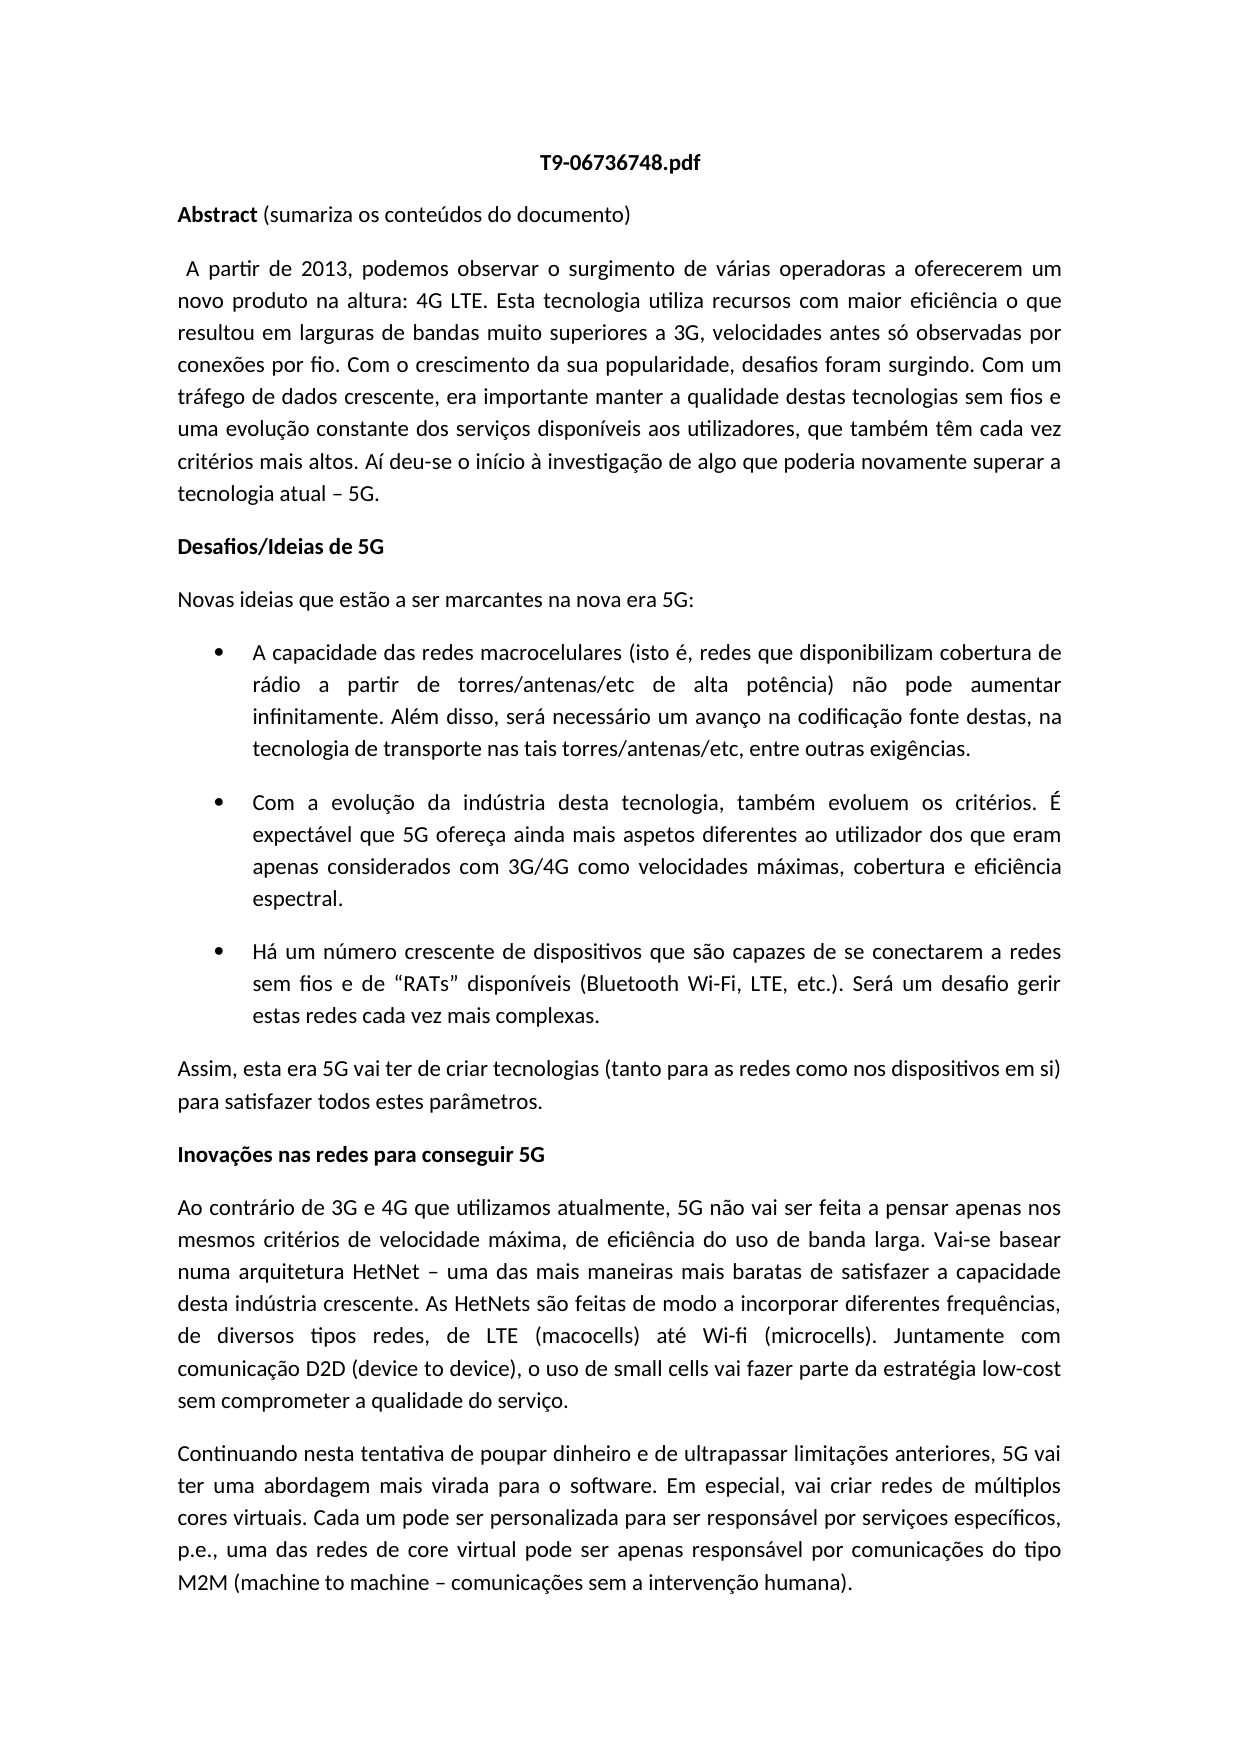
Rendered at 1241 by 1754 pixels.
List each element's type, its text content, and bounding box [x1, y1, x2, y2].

text Abstract (sumariza os conteúdos do documento) [177, 201, 1063, 229]
list Com a evolução da indústria desta tecnologia, também evoluem os critérios. É expectável que 5G ofereça ainda mais aspetos diferentes ao utilizador dos que eram apenas considerados com 3G/4G como velocidades máximas, cobertura e eficiência espectral. [215, 788, 1063, 912]
text Inovações nas redes para conseguir 5G [177, 1140, 1063, 1168]
list Há um número crescente de dispositivos que são capazes de se conectarem a redes sem fios e de “RATs” disponíveis (Bluetooth Wi-Fi, LTE, etc.). Será um desafio gerir estas redes cada vez mais complexas. [215, 937, 1063, 1029]
text Desafios/Ideias de 5G [177, 532, 1063, 560]
text Continuando nesta tentativa de poupar dinheiro e de ultrapassar limitações anteriores, 5G vai ter uma abordagem mais virada para o software. Em especial, vai criar redes de múltiplos cores virtuais. Cada um pode ser personalizada para ser responsável por serviçoes específicos, p.e., uma das redes de core virtual pode ser apenas responsável por comunicações do tipo M2M (machine to machine – comunicações sem a intervenção humana). [177, 1439, 1063, 1596]
text Assim, esta era 5G vai ter de criar tecnologias (tanto para as redes como nos dispositivos em si) para satisfazer todos estes parâmetros. [177, 1054, 1063, 1115]
text Ao contrário de 3G e 4G que utilizamos atualmente, 5G não vai ser feita a pensar apenas nos mesmos critérios de velocidade máxima, de eficiência do uso de banda larga. Vai-se basear numa arquitetura HetNet – uma das mais maneiras mais baratas de satisfazer a capacidade desta indústria crescente. As HetNets são feitas de modo a incorporar diferentes frequências, de diversos tipos redes, de LTE (macocells) até Wi-fi (microcells). Juntamente com comunicação D2D (device to device), o uso de small cells vai fazer parte da estratégia low-cost sem comprometer a qualidade do serviço. [177, 1193, 1063, 1414]
text Novas ideias que estão a ser marcantes na nova era 5G: [177, 585, 1063, 613]
text T9-06736748.pdf [177, 148, 1063, 176]
list A capacidade das redes macrocelulares (isto é, redes que disponibilizam cobertura de rádio a partir de torres/antenas/etc de alta potência) não pode aumentar infinitamente. Além disso, será necessário um avanço na codificação fonte destas, na tecnologia de transporte nas tais torres/antenas/etc, entre outras exigências. [215, 638, 1063, 763]
text A partir de 2013, podemos observar o surgimento de várias operadoras a oferecerem um novo produto na altura: 4G LTE. Esta tecnologia utiliza recursos com maior eficiência o que resultou em larguras de bandas muito superiores a 3G, velocidades antes só observadas por conexões por fio. Com o crescimento da sua popularidade, desafios foram surgindo. Com um tráfego de dados crescente, era importante manter a qualidade destas tecnologias sem fios e uma evolução constante dos serviços disponíveis aos utilizadores, que também têm cada vez critérios mais altos. Aí deu-se o início à investigação de algo que poderia novamente superar a tecnologia atual – 5G. [177, 254, 1063, 507]
